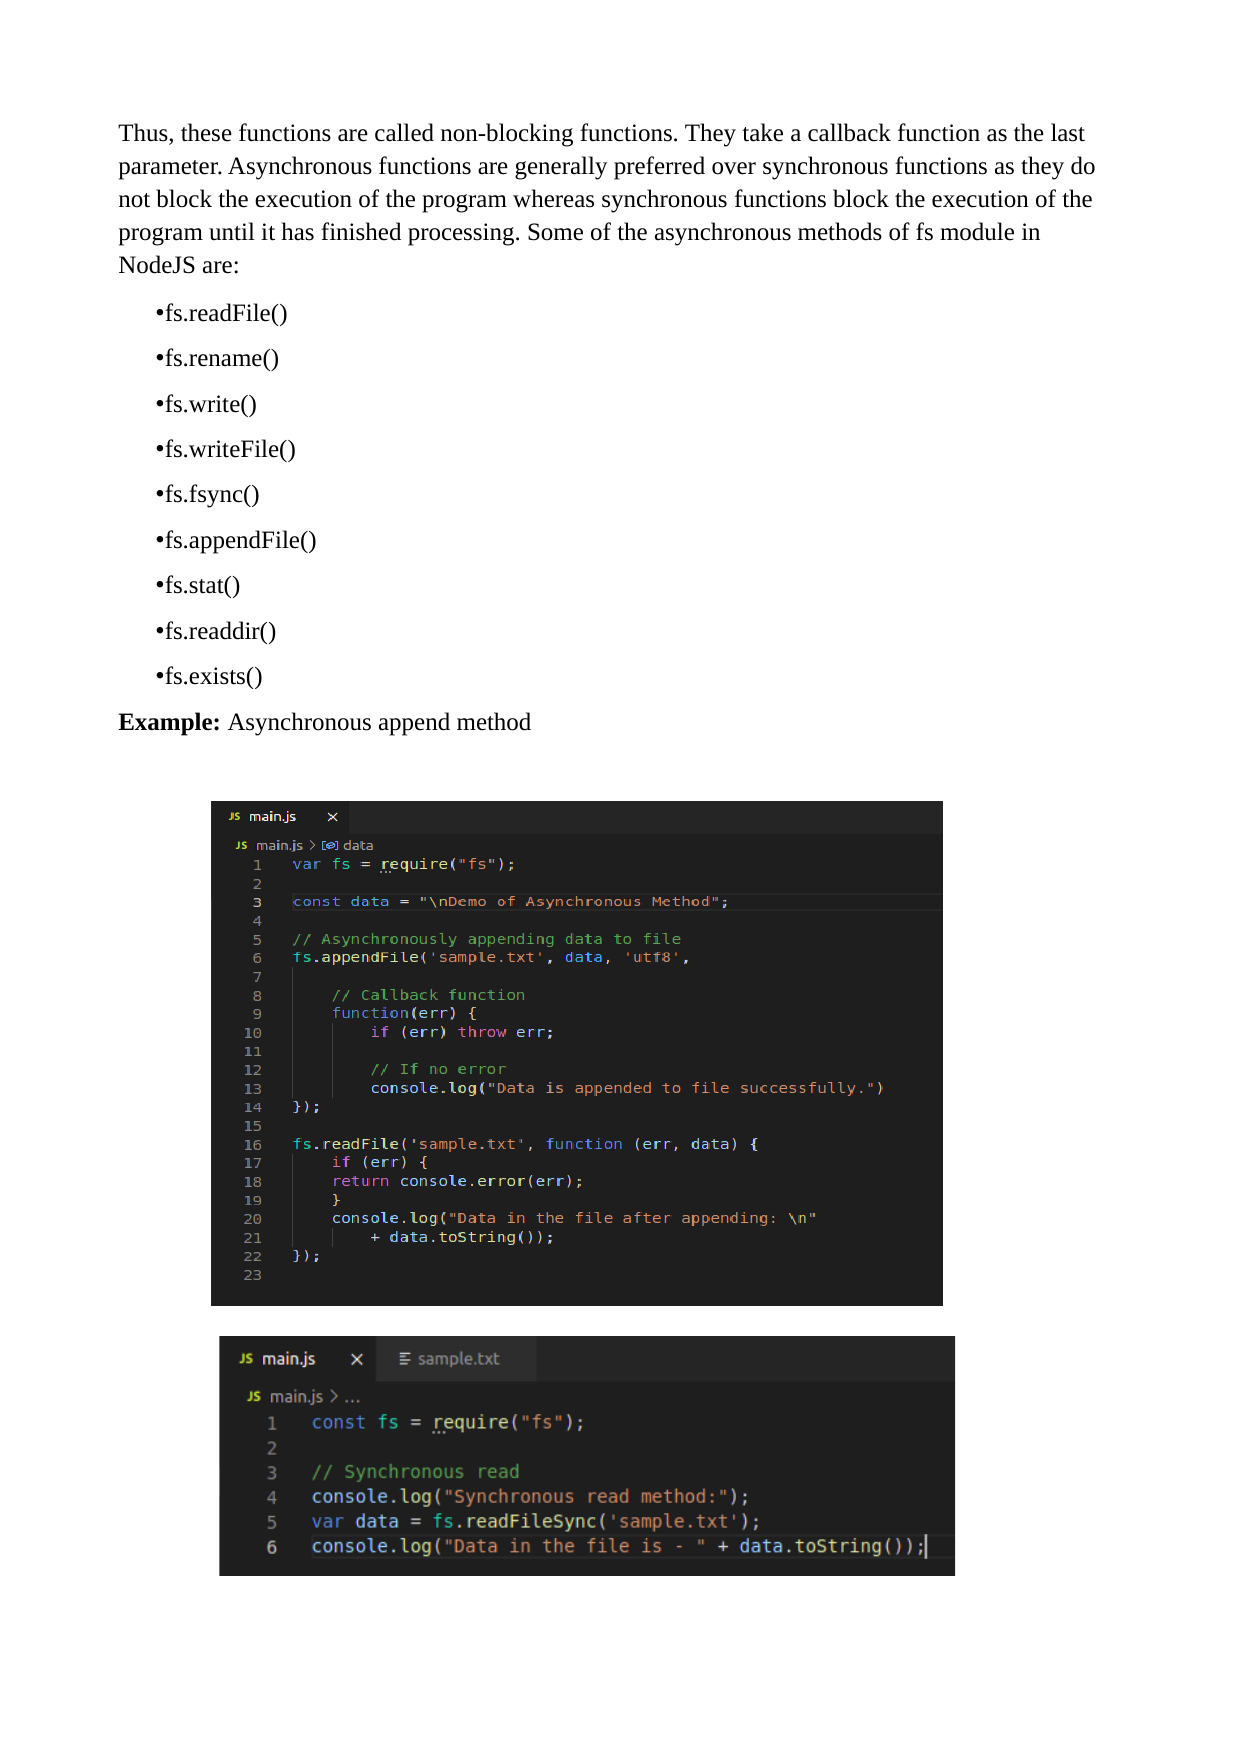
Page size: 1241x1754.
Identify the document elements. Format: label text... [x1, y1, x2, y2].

list fs.exists() [156, 661, 1122, 690]
list fs.writeFile() [156, 434, 1122, 463]
list fs.appendFile() [156, 525, 1122, 554]
list fs.readFile() [156, 298, 1122, 327]
picture [219, 1336, 956, 1576]
list fs.fsync() [156, 479, 1122, 508]
list fs.rename() [156, 343, 1122, 372]
text Thus, these functions are called non-blocking functions. They take a callback function as the last parameter. Asynchronous functions are generally preferred over synchronous functions as they do not block the execution of the program whereas synchronous functions block the execution of the program until it has finished processing. Some of the asynchronous methods of fs module in NodeJS are: [118, 118, 1122, 279]
list fs.write() [156, 389, 1122, 417]
picture [211, 801, 943, 1306]
list fs.stat() [156, 570, 1122, 599]
text Example: Asynchronous append method [118, 707, 1122, 735]
list fs.readdir() [156, 616, 1122, 644]
